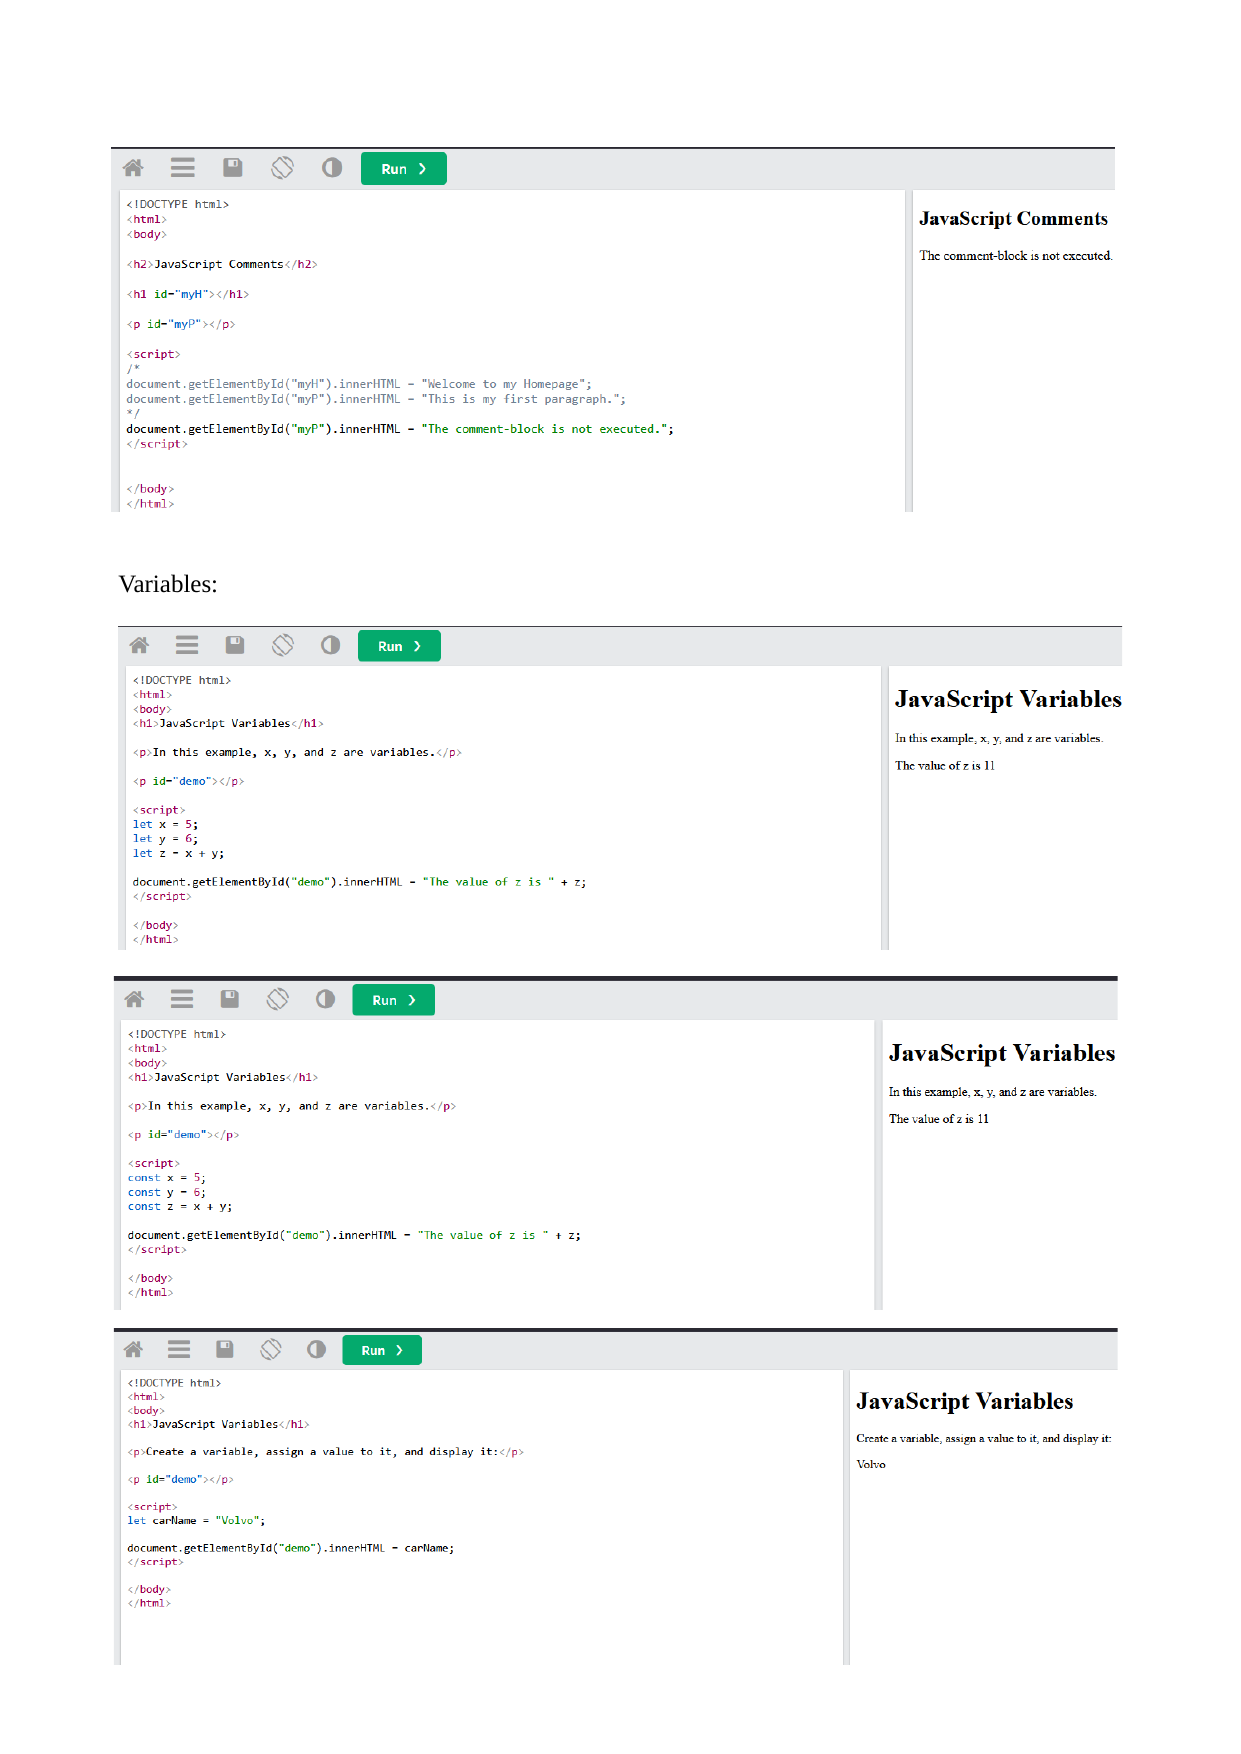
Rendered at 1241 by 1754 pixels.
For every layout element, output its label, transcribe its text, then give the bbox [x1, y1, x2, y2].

picture [113, 976, 1118, 1310]
text Variables: [118, 569, 1122, 598]
picture [113, 1328, 1118, 1665]
picture [118, 626, 1123, 950]
picture [111, 147, 1115, 512]
